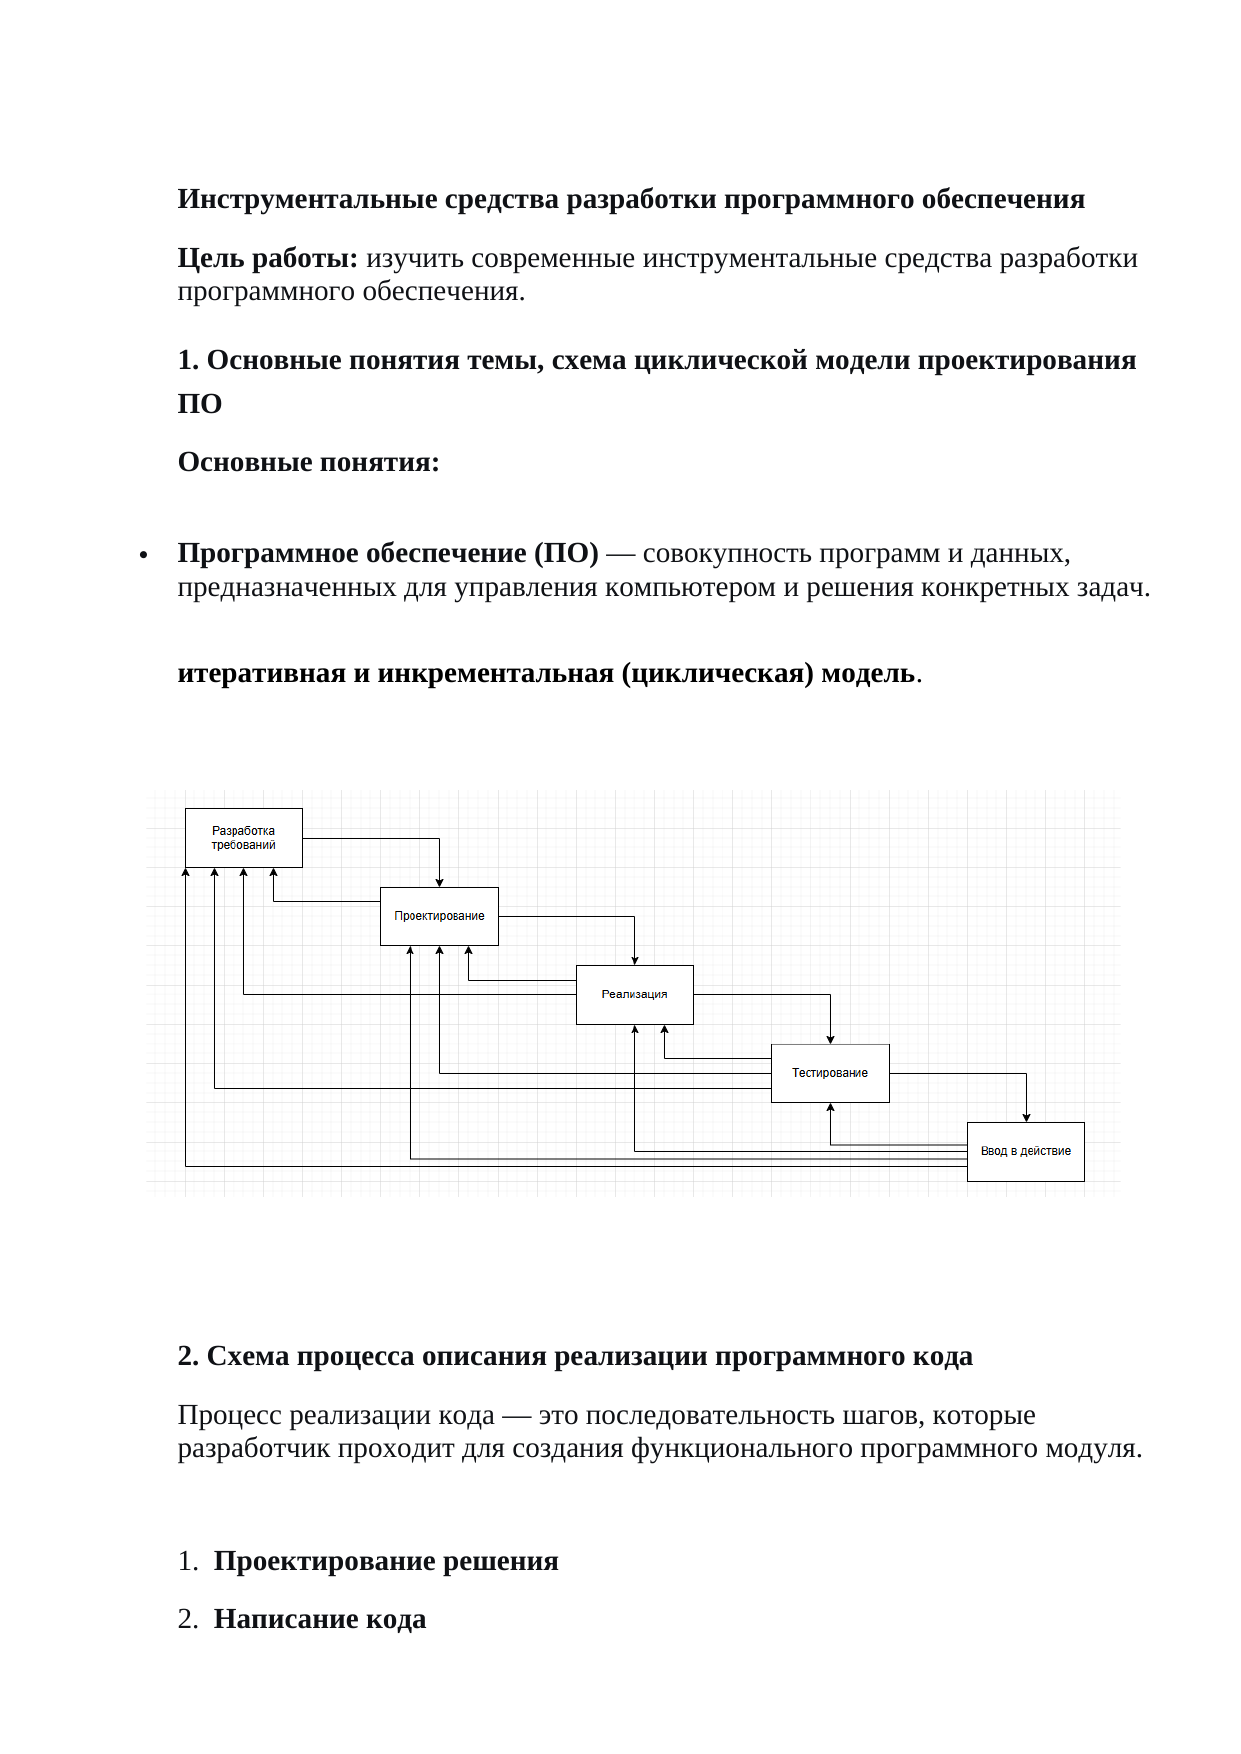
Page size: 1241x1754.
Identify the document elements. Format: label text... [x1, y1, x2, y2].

list Программное обеспечение (ПО) — совокупность программ и данных, предназначенных для управления компьютером и решения конкретных задач. [140, 535, 1152, 602]
text 2. Написание кода [177, 1601, 1152, 1635]
text итеративная и инкрементальная (циклическая) модель. [177, 655, 1152, 689]
text 1. Проектирование решения [177, 1543, 1152, 1576]
subtitle 2. Схема процесса описания реализации программного кода [177, 1328, 1152, 1372]
subtitle Инструментальные средства разработки программного обеспечения [177, 168, 1152, 215]
text Основные понятия: [177, 444, 1152, 478]
text Процесс реализации кода — это последовательность шагов, которые разработчик проходит для создания функционального программного модуля. [177, 1397, 1152, 1464]
subtitle 1. Основные понятия темы, схема циклической модели проектирования ПО [177, 332, 1152, 419]
text Цель работы: изучить современные инструментальные средства разработки программного обеспечения. [177, 240, 1152, 307]
picture [146, 790, 1121, 1197]
